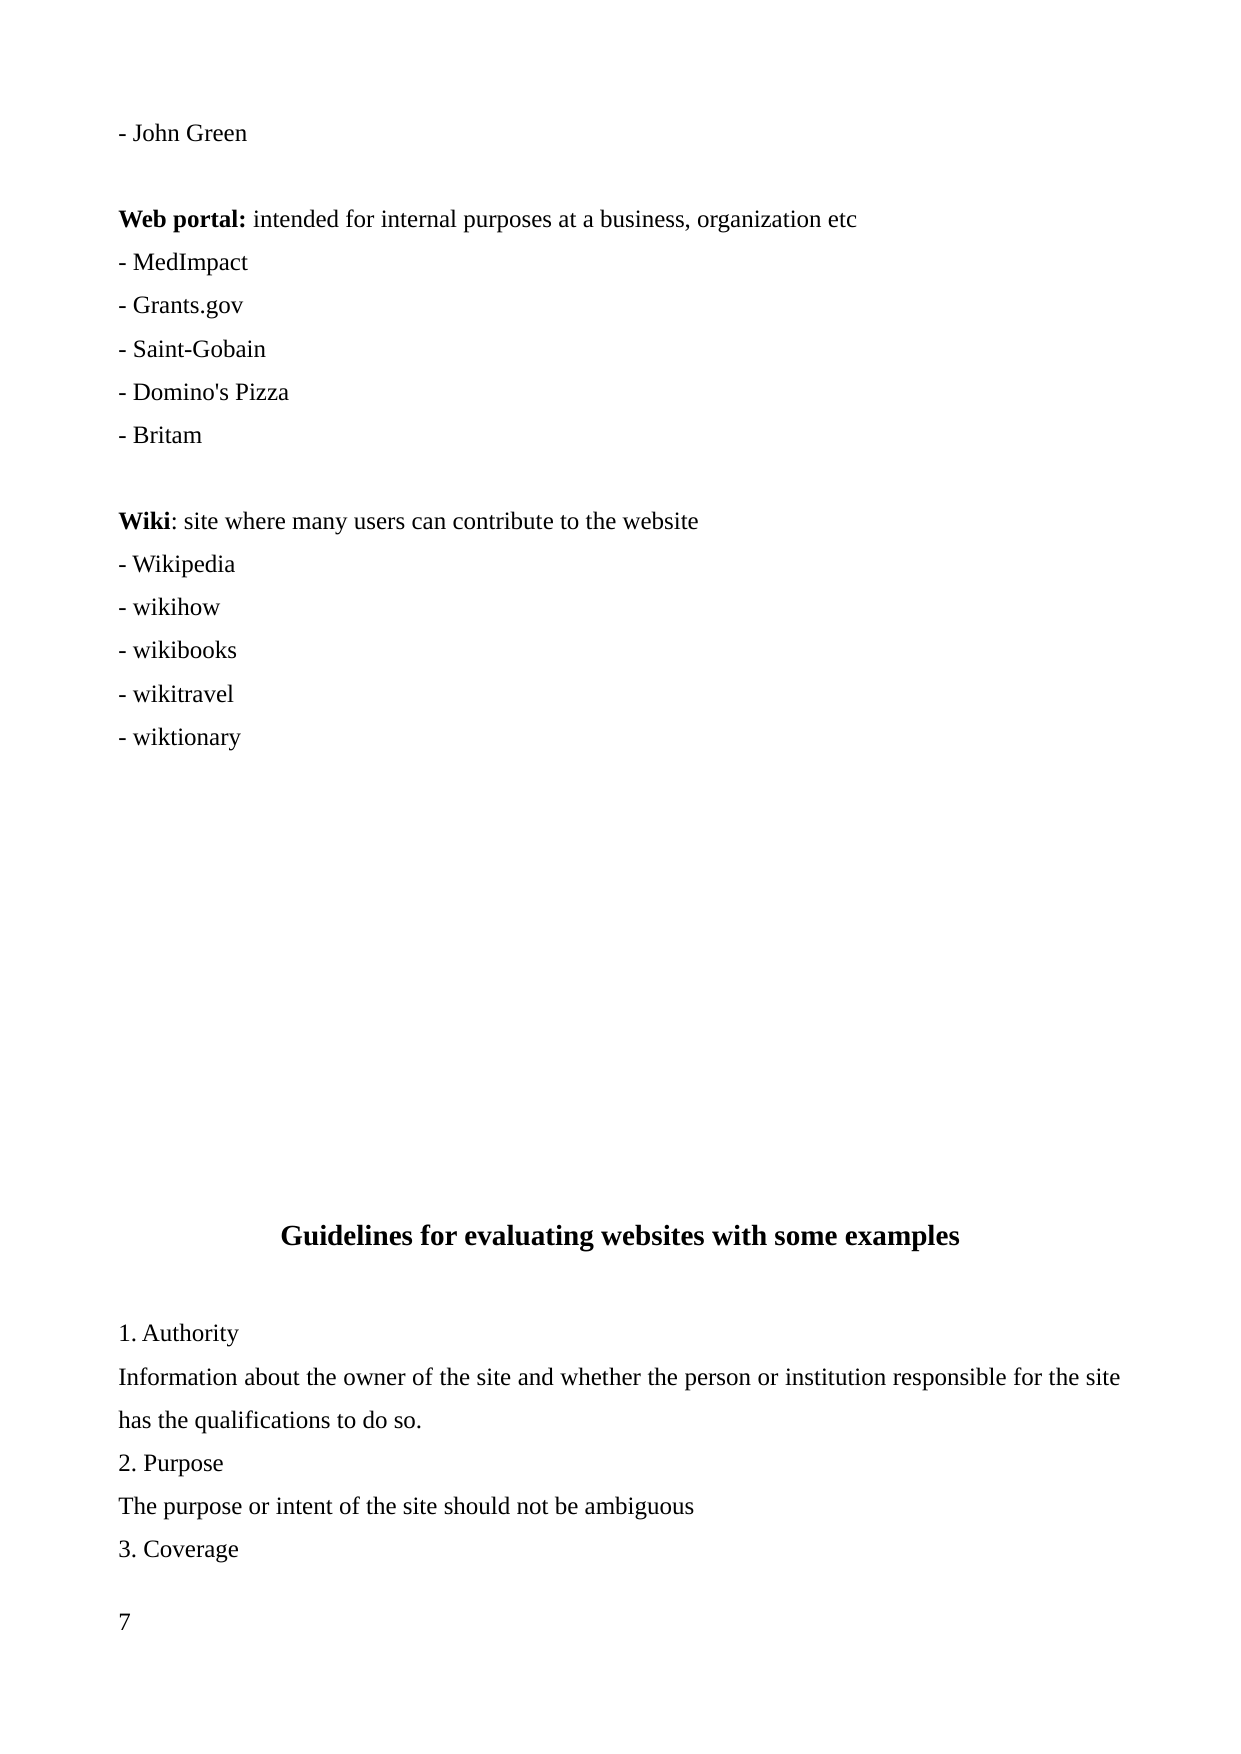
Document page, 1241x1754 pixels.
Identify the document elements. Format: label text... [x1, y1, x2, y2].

text - MedImpact [118, 247, 1122, 276]
text - wiktionary [118, 722, 1122, 751]
text 1. Authority [118, 1318, 1122, 1347]
text - wikibooks [118, 636, 1122, 664]
text - John Green [118, 118, 1122, 147]
text - Grants.gov [118, 291, 1122, 319]
text Wiki: site where many users can contribute to the website [118, 506, 1122, 535]
text The purpose or intent of the site should not be ambiguous [118, 1491, 1122, 1520]
text Information about the owner of the site and whether the person or institution responsible for the site has the qualifications to do so. [118, 1362, 1122, 1433]
text - Domino's Pizza [118, 377, 1122, 406]
text 2. Purpose [118, 1448, 1122, 1477]
text - Saint-Gobain [118, 334, 1122, 362]
text - Britam [118, 420, 1122, 449]
text - Wikipedia [118, 549, 1122, 578]
text - wikitravel [118, 679, 1122, 707]
text Web portal: intended for internal purposes at a business, organization etc [118, 204, 1122, 233]
text - wikihow [118, 592, 1122, 621]
text 3. Coverage [118, 1534, 1122, 1563]
text Guidelines for evaluating websites with some examples [118, 1218, 1122, 1251]
